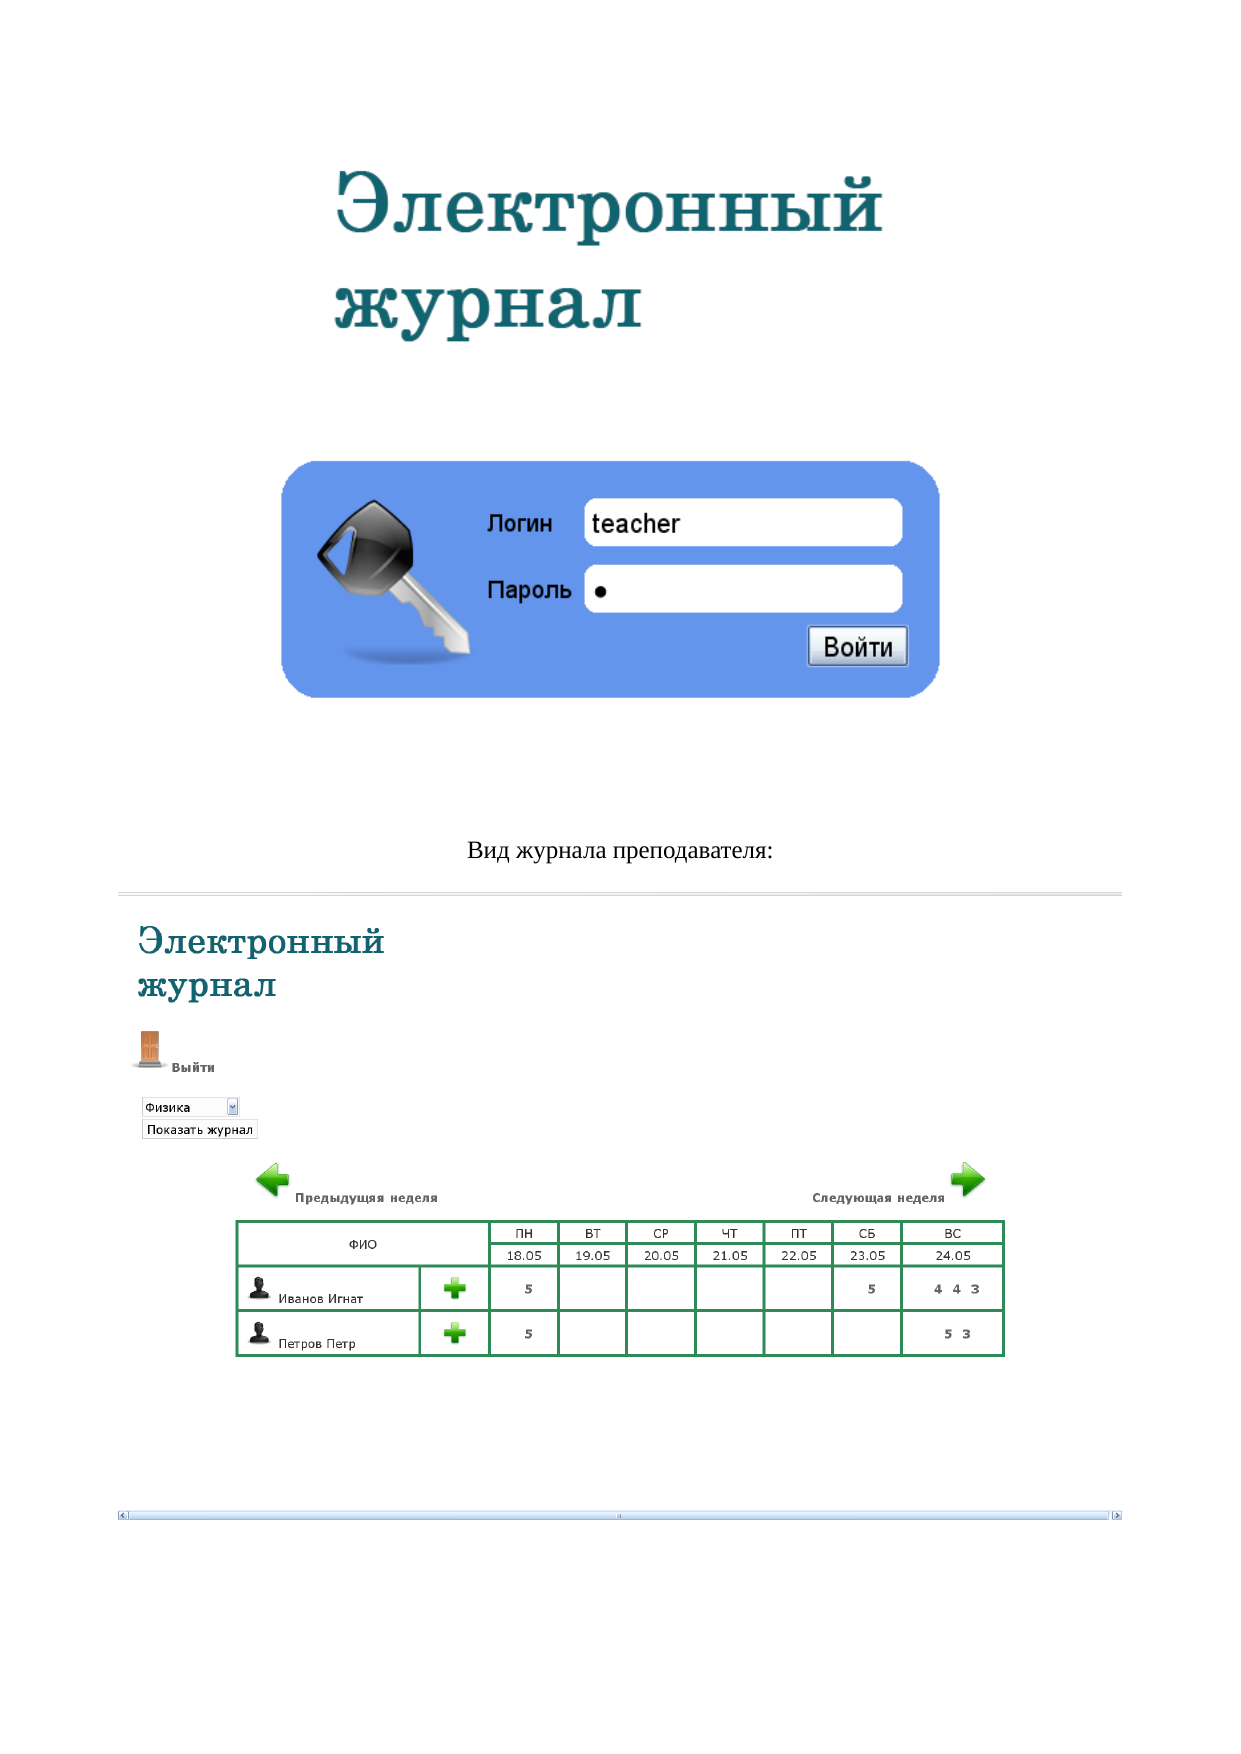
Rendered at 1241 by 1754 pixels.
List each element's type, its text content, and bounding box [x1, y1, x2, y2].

text Вид журнала преподавателя: [118, 835, 1122, 863]
picture [118, 892, 1122, 1520]
picture [118, 118, 1122, 835]
